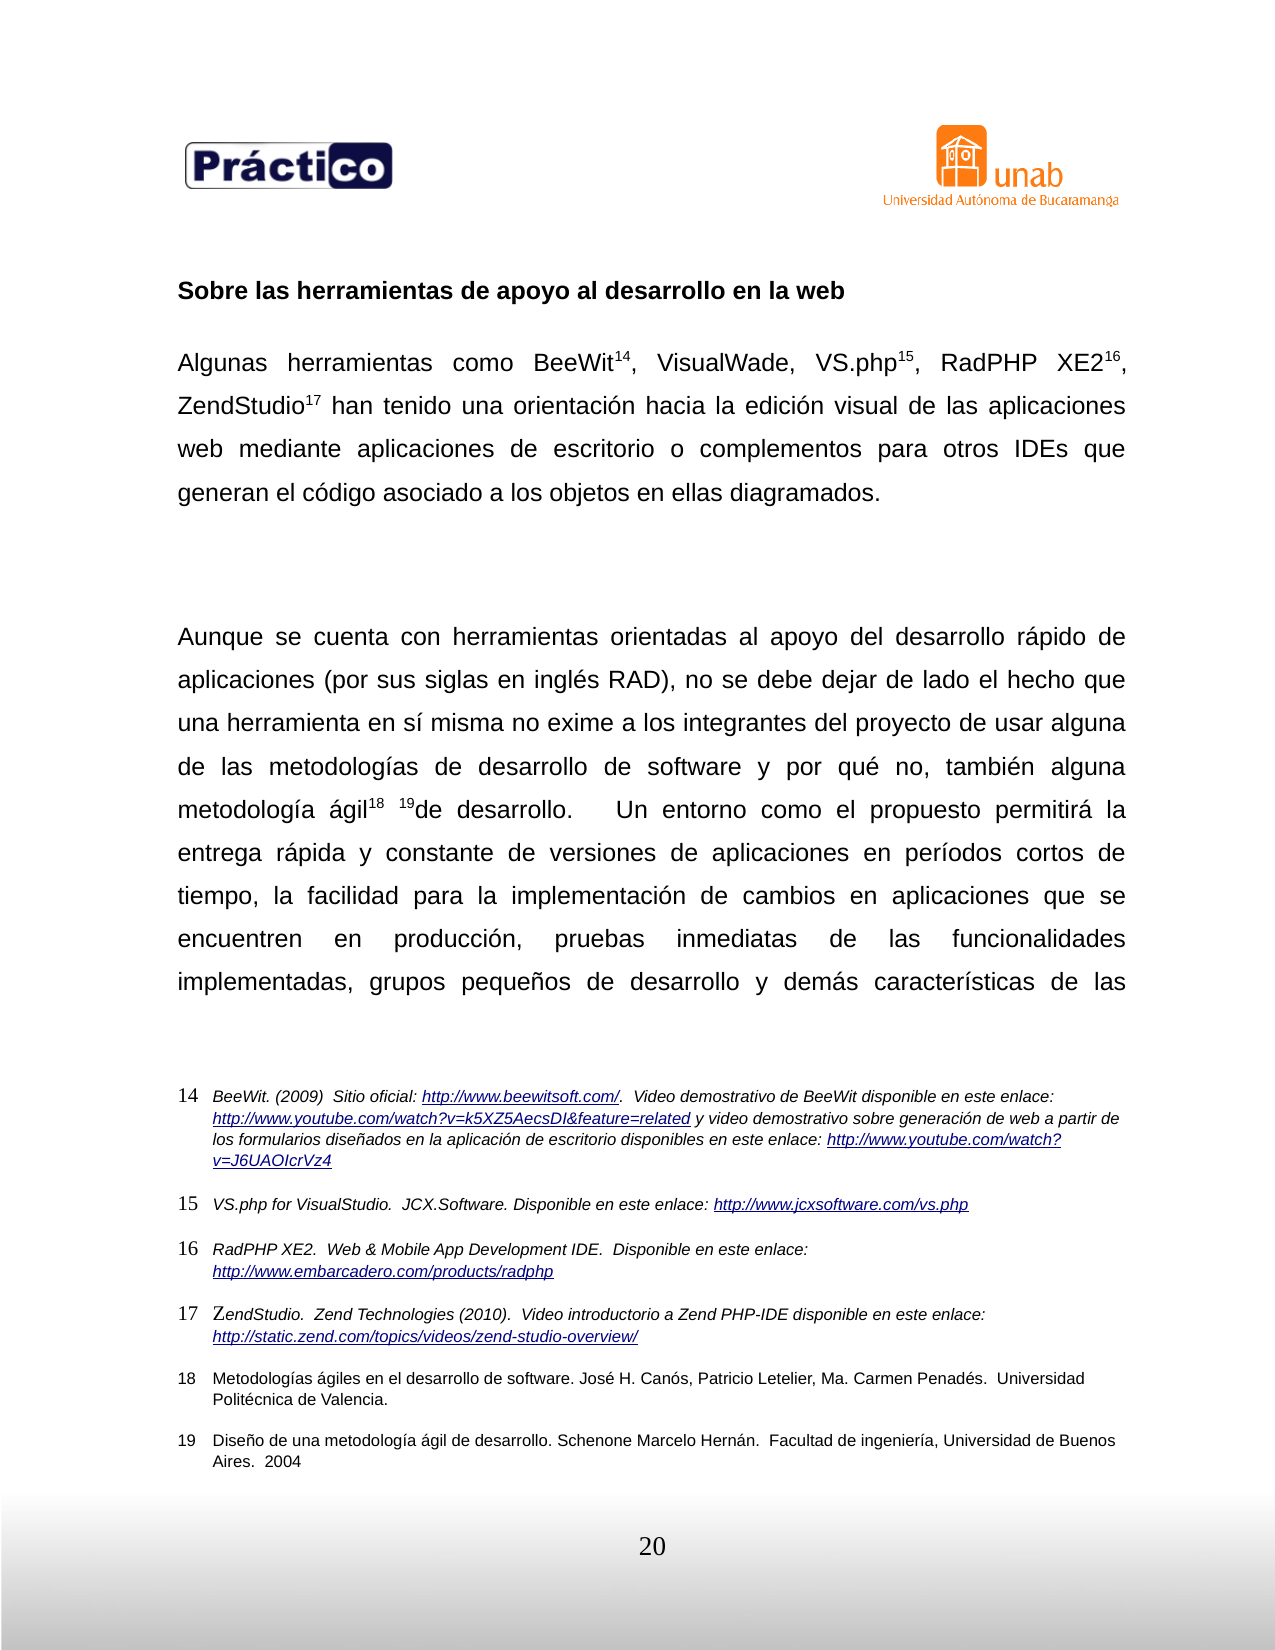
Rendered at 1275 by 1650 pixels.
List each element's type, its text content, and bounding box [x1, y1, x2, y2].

picture [883, 125, 1119, 207]
text RadPHP XE2. Web & Mobile App Development IDE. Disponible en este enlace: http://www.embarcadero.com/products/radphp [177, 1236, 1127, 1281]
text Metodologías ágiles en el desarrollo de software. José H. Canós, Patricio Letelier, Ma. Carmen Penadés. Universidad Politécnica de Valencia. [177, 1367, 1127, 1409]
text Diseño de una metodología ágil de desarrollo. Schenone Marcelo Hernán. Facultad de ingeniería, Universidad de Buenos Aires. 2004 [177, 1429, 1127, 1471]
text VS.php for VisualStudio. JCX.Software. Disponible en este enlace: http://www.jcxsoftware.com/vs.php [177, 1191, 1127, 1215]
text BeeWit. (2009) Sitio oficial: http://www.beewitsoft.com/. Video demostrativo de BeeWit disponible en este enlace: http://www.youtube.com/watch?v=k5XZ5AecsDI&feature=related y video demostrativo sobre generación de web a partir de los formularios diseñados en la aplicación de escritorio disponibles en este enlace: http://www.youtube.com/watch?v=J6UAOIcrVz4 [177, 1083, 1127, 1170]
picture [1, 1472, 1275, 1650]
text Algunas herramientas como BeeWit, VisualWade, VS.php, RadPHP XE2, ZendStudio han tenido una orientación hacia la edición visual de las aplicaciones web mediante aplicaciones de escritorio o complementos para otros IDEs que generan el código asociado a los objetos en ellas diagramados. [177, 348, 1127, 506]
picture [182, 140, 395, 191]
text Aunque se cuenta con herramientas orientadas al apoyo del desarrollo rápido de aplicaciones (por sus siglas en inglés RAD), no se debe dejar de lado el hecho que una herramienta en sí misma no exime a los integrantes del proyecto de usar alguna de las metodologías de desarrollo de software y por qué no, también alguna metodología ágil de desarrollo. Un entorno como el propuesto permitirá la entrega rápida y constante de versiones de aplicaciones en períodos cortos de tiempo, la facilidad para la implementación de cambios en aplicaciones que se encuentren en producción, pruebas inmediatas de las funcionalidades implementadas, grupos pequeños de desarrollo y demás características de las [177, 622, 1127, 996]
text ZendStudio. Zend Technologies (2010). Video introductorio a Zend PHP-IDE disponible en este enlace: http://static.zend.com/topics/videos/zend-studio-overview/ [177, 1301, 1127, 1346]
text Sobre las herramientas de apoyo al desarrollo en la web [177, 276, 1127, 305]
